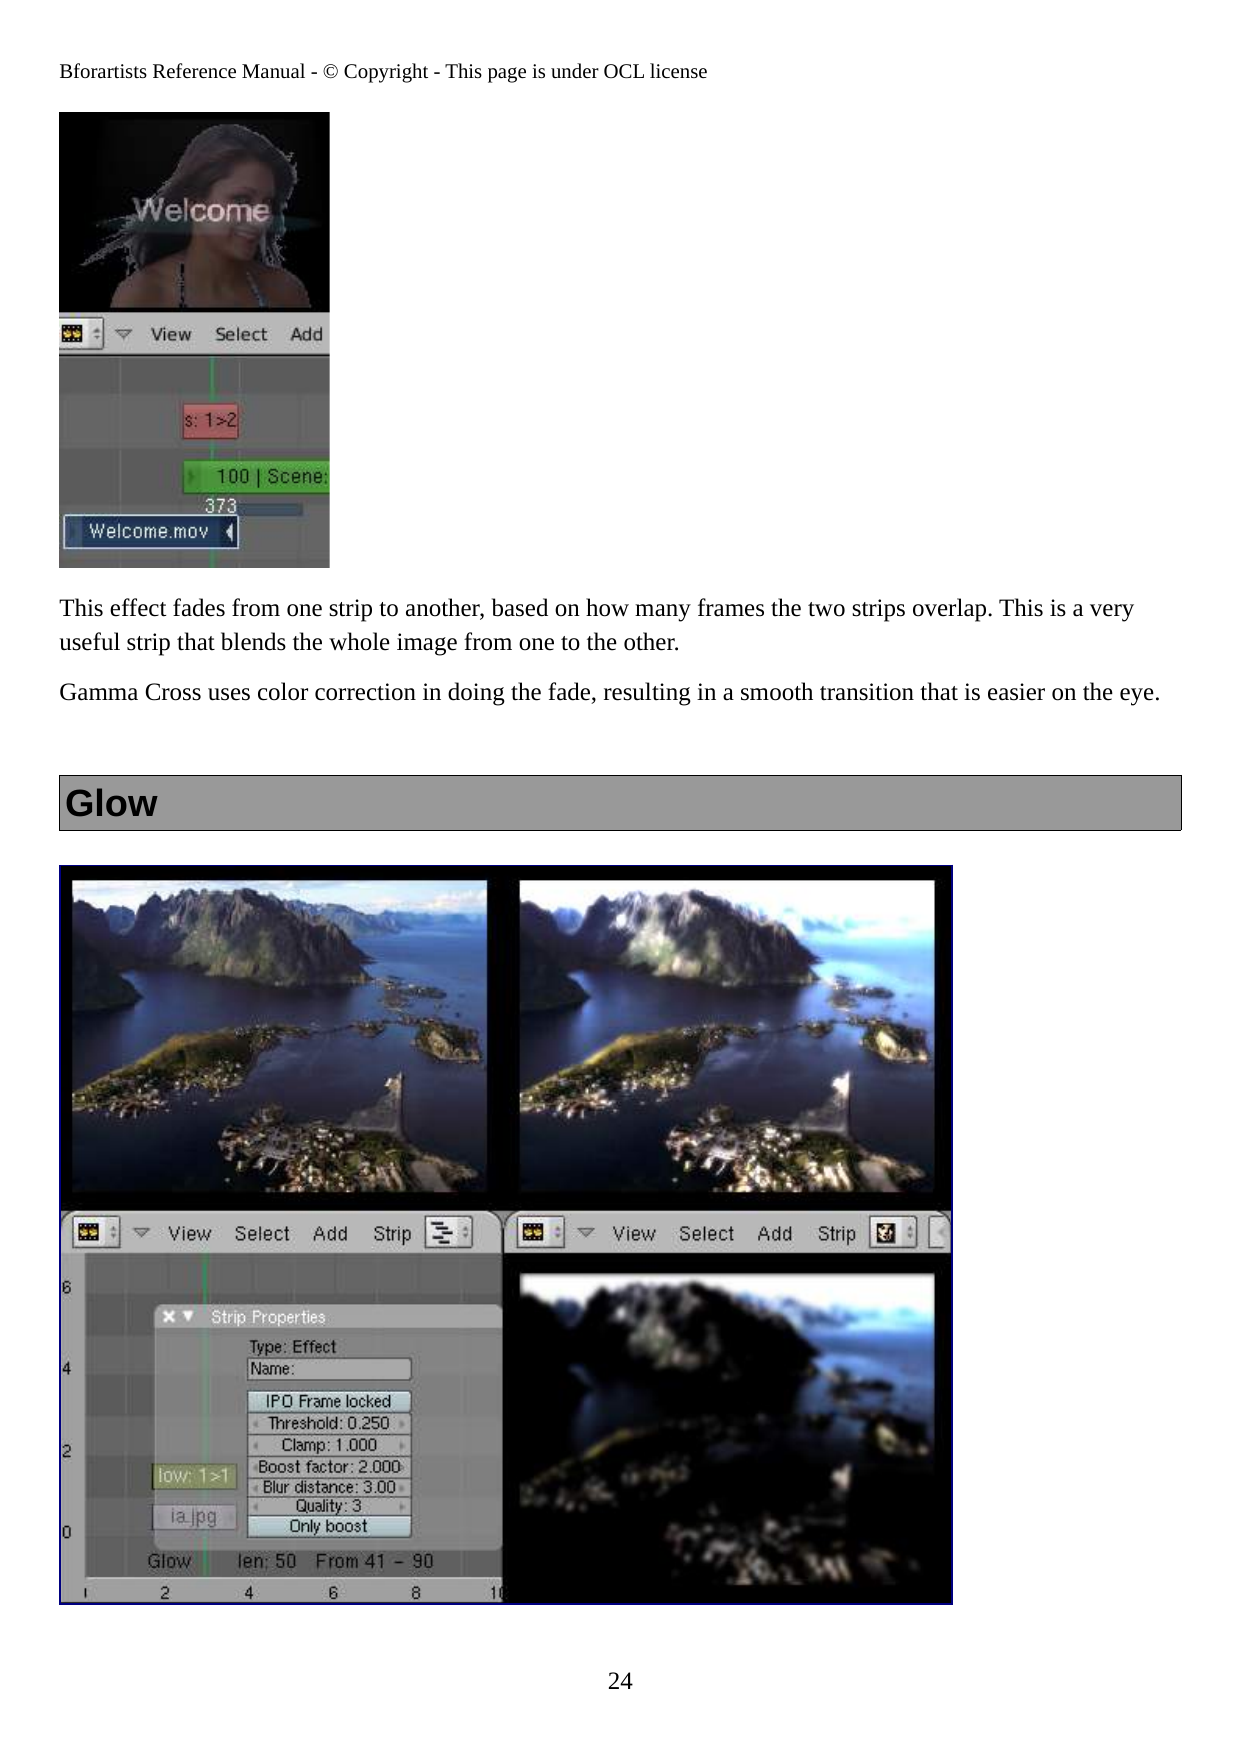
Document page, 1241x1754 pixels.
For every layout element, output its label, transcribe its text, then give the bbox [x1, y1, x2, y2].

table_header Glow [60, 776, 1181, 830]
text This effect fades from one strip to another, based on how many frames the two strips overlap. This is a very useful strip that blends the whole image from one to the other. [59, 593, 1181, 656]
picture [61, 866, 951, 1603]
text Gamma Cross uses color correction in doing the fade, resulting in a smooth transition that is easier on the eye. [59, 677, 1181, 705]
picture [59, 112, 330, 568]
